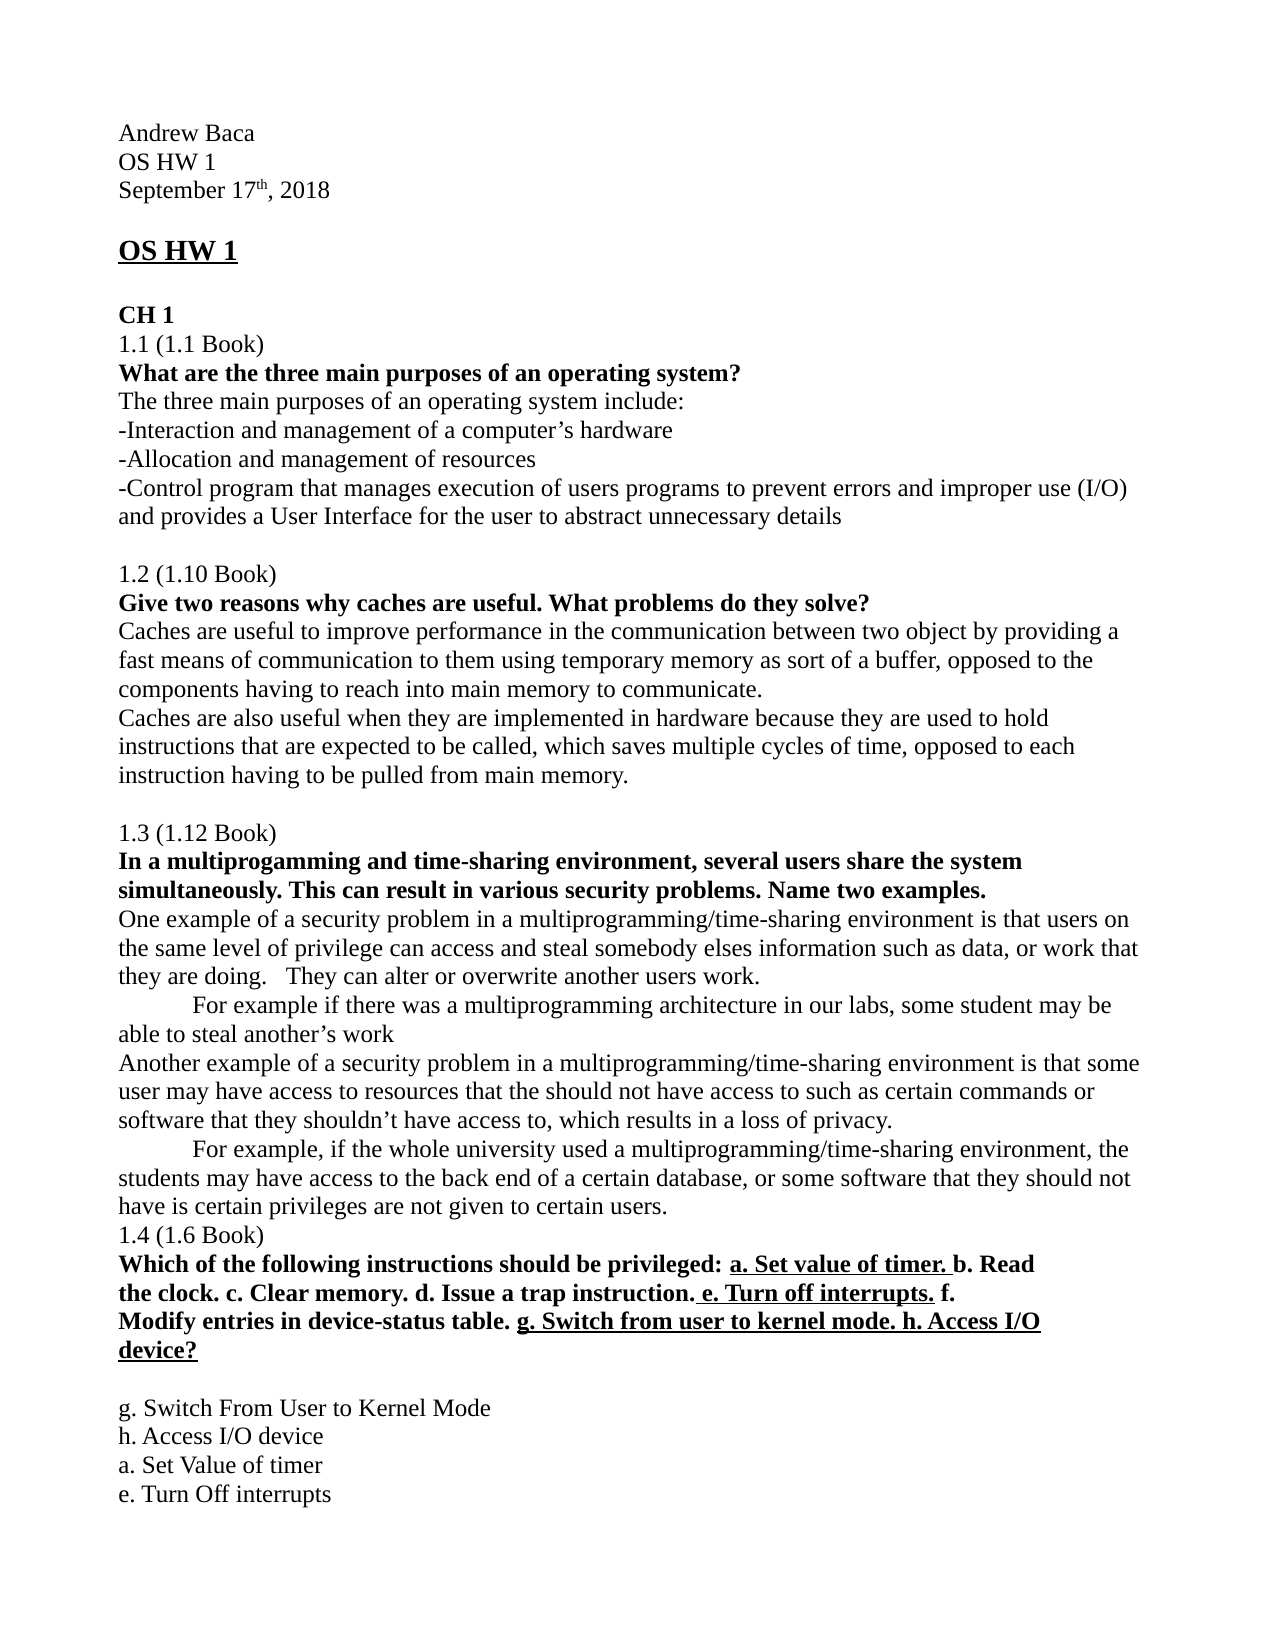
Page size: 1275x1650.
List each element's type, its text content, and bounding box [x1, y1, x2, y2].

text 1.4 (1.6 Book) [118, 1220, 1157, 1249]
text 1.3 (1.12 Book) [118, 818, 1157, 846]
text What are the three main purposes of an operating system? [118, 358, 1157, 386]
text CH 1 [118, 300, 1157, 329]
text OS HW 1 September 17th, 2018 [118, 147, 1157, 204]
text 1.2 (1.10 Book) [118, 559, 1157, 588]
text Which of the following instructions should be privileged: a. Set value of timer. b. Read [118, 1249, 1157, 1278]
text -Interaction and management of a computer’s hardware [118, 415, 1157, 444]
text device? [118, 1335, 1157, 1364]
text Give two reasons why caches are useful. What problems do they solve? [118, 588, 1157, 616]
text 1.1 (1.1 Book) [118, 329, 1157, 358]
text Caches are also useful when they are implemented in hardware because they are used to hold instructions that are expected to be called, which saves multiple cycles of time, opposed to each instruction having to be pulled from main memory. [118, 703, 1157, 789]
text a. Set Value of timer [118, 1450, 1157, 1479]
text Caches are useful to improve performance in the communication between two object by providing a fast means of communication to them using temporary memory as sort of a buffer, opposed to the components having to reach into main memory to communicate. [118, 616, 1157, 703]
text g. Switch From User to Kernel Mode [118, 1393, 1157, 1421]
text The three main purposes of an operating system include: [118, 386, 1157, 415]
text One example of a security problem in a multiprogramming/time-sharing environment is that users on the same level of privilege can access and steal somebody elses information such as data, or work that they are doing. They can alter or overwrite another users work. [118, 904, 1157, 990]
text -Control program that manages execution of users programs to prevent errors and improper use (I/O) and provides a User Interface for the user to abstract unnecessary details [118, 473, 1157, 530]
text the clock. c. Clear memory. d. Issue a trap instruction. e. Turn off interrupts. f. [118, 1278, 1157, 1306]
text h. Access I/O device [118, 1421, 1157, 1450]
text For example, if the whole university used a multiprogramming/time-sharing environment, the students may have access to the back end of a certain database, or some software that they should not have is certain privileges are not given to certain users. [118, 1134, 1157, 1220]
text For example if there was a multiprogramming architecture in our labs, some student may be able to steal another’s work [118, 990, 1157, 1048]
text Another example of a security problem in a multiprogramming/time-sharing environment is that some user may have access to resources that the should not have access to such as certain commands or software that they shouldn’t have access to, which results in a loss of privacy. [118, 1048, 1157, 1134]
text Andrew Baca [118, 118, 1157, 147]
text -Allocation and management of resources [118, 444, 1157, 473]
text Modify entries in device-status table. g. Switch from user to kernel mode. h. Access I/O [118, 1306, 1157, 1335]
text e. Turn Off interrupts [118, 1479, 1157, 1508]
text In a multiprogamming and time-sharing environment, several users share the system simultaneously. This can result in various security problems. Name two examples. [118, 846, 1157, 904]
text OS HW 1 [118, 233, 1157, 267]
